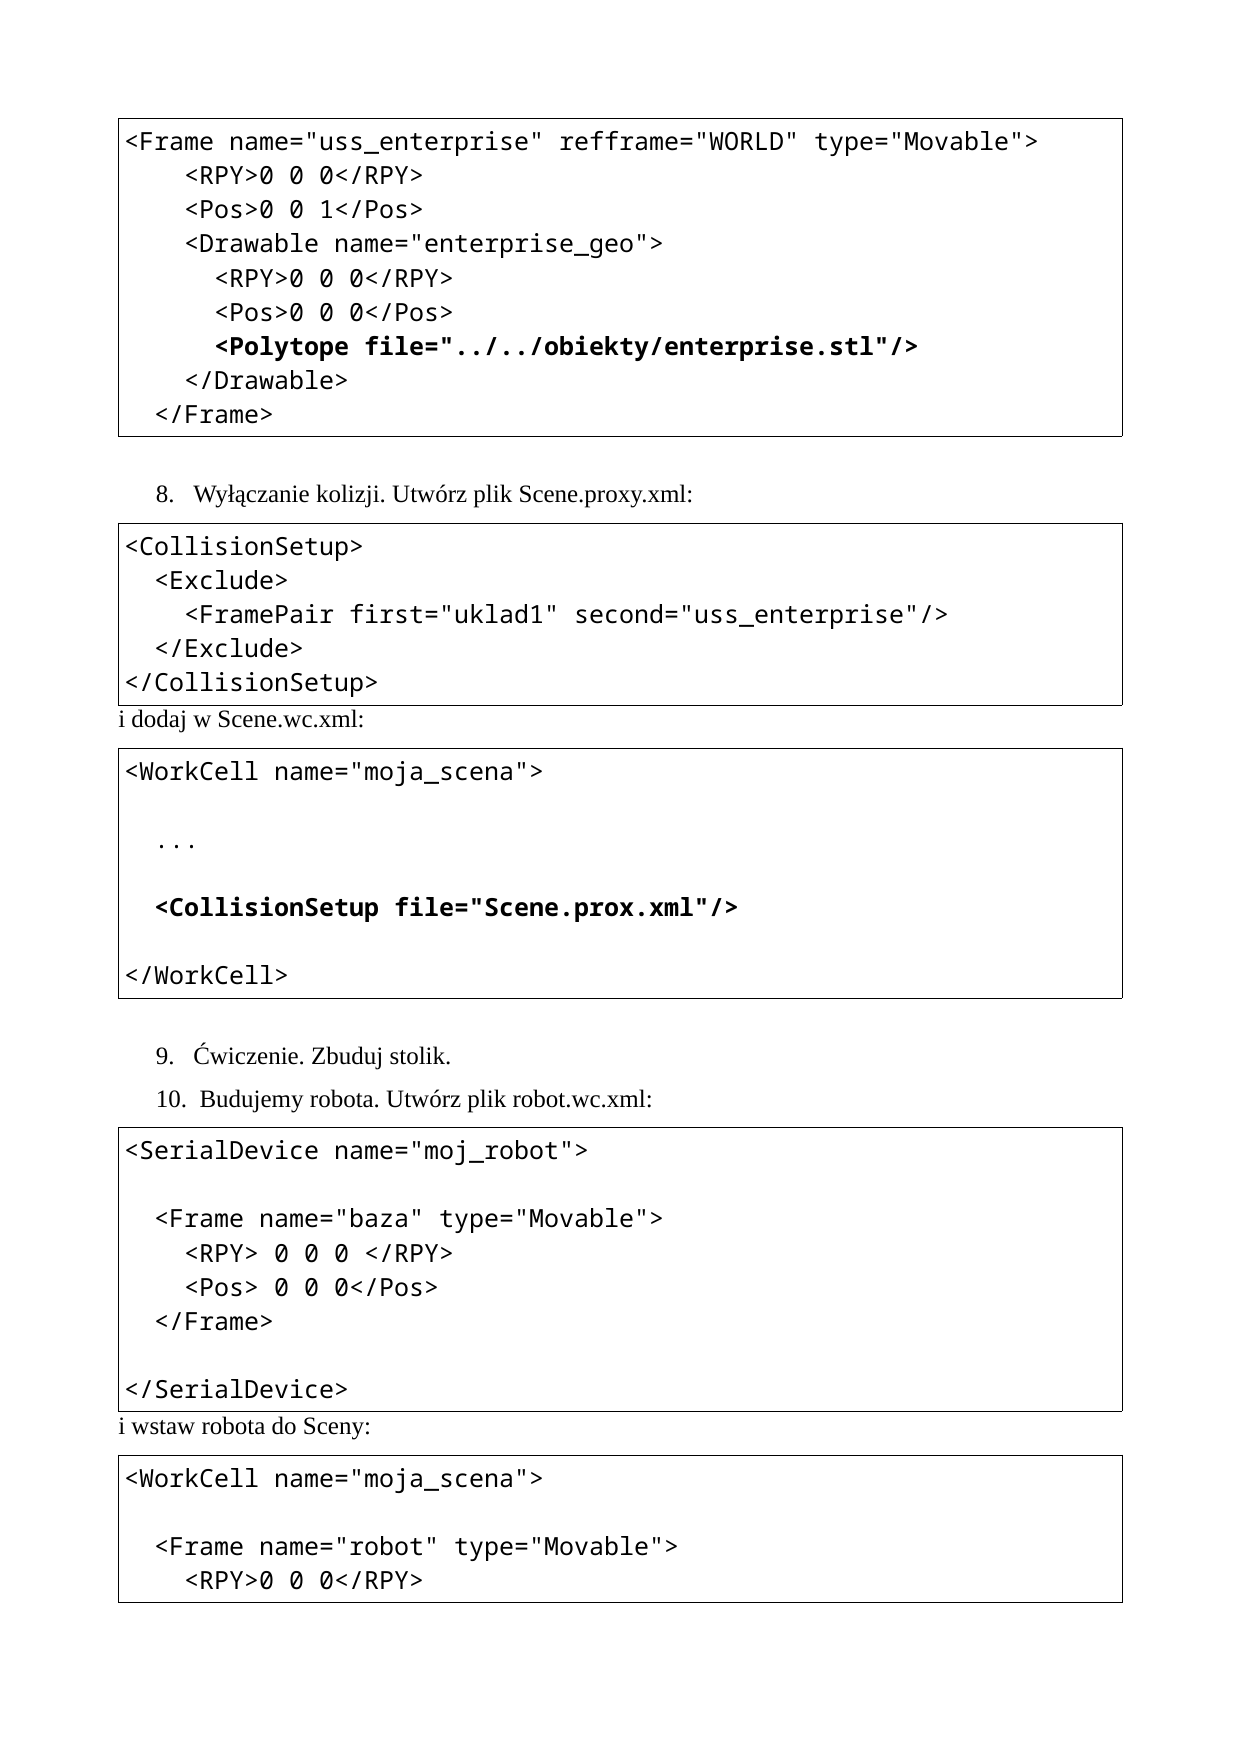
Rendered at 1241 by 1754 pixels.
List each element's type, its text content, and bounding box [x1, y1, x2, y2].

list Wyłączanie kolizji. Utwórz plik Scene.proxy.xml: [156, 479, 1122, 508]
table_header <Frame name="uss_enterprise" refframe="WORLD" type="Movable"> <RPY>0 0 0</RPY> <Pos>0 0 1</Pos> <Drawable name="enterprise_geo"> <RPY>0 0 0</RPY> <Pos>0 0 0</Pos> <Polytope file="../../obiekty/enterprise.stl"/> </Drawable> </Frame> [119, 119, 1122, 436]
text i dodaj w Scene.wc.xml: [118, 706, 1122, 733]
table_header <WorkCell name="moja_scena"> ... <CollisionSetup file="Scene.prox.xml"/> </WorkCell> [119, 749, 1122, 998]
table_header <CollisionSetup> <Exclude> <FramePair first="uklad1" second="uss_enterprise"/> </Exclude> </CollisionSetup> [119, 524, 1122, 704]
list Ćwiczenie. Zbuduj stolik. [156, 1041, 1122, 1070]
table_header <SerialDevice name="moj_robot"> <Frame name="baza" type="Movable"> <RPY> 0 0 0 </RPY> <Pos> 0 0 0</Pos> </Frame> </SerialDevice> [119, 1128, 1122, 1411]
table_header <WorkCell name="moja_scena"> <Frame name="robot" type="Movable"> <RPY>0 0 0</RPY> [119, 1456, 1122, 1602]
list Budujemy robota. Utwórz plik robot.wc.xml: [156, 1084, 1122, 1113]
text i wstaw robota do Sceny: [118, 1412, 1122, 1440]
